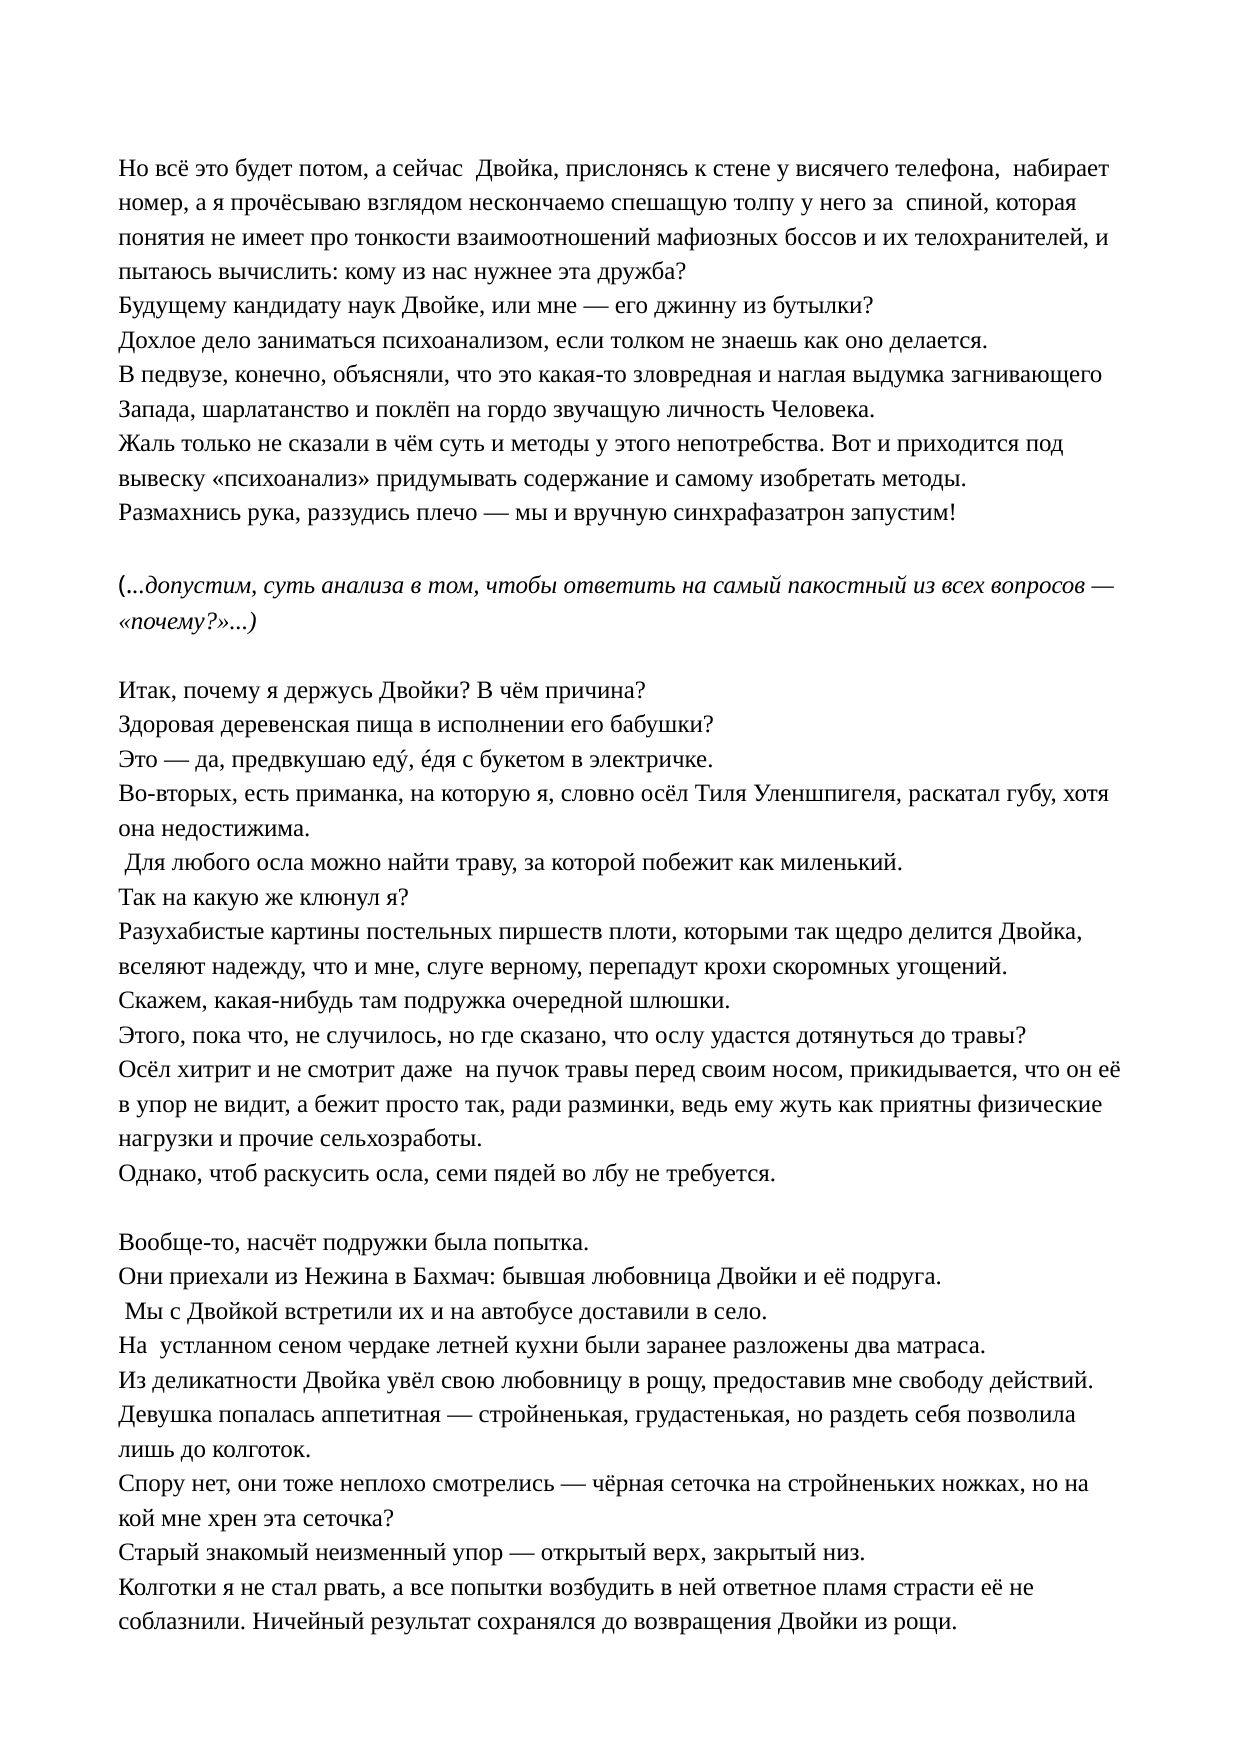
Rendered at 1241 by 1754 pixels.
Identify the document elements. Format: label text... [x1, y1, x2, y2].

text Колготки я не стал рвать, а все попытки возбудить в ней ответное пламя страсти её не соблазнили. Ничейный результат сохранялся до возвращения Двойки из рощи. [118, 1572, 1122, 1635]
text На устланном сеном чердаке летней кухни были заранее разложены два матраса. [118, 1330, 1122, 1359]
text Из деликатности Двойка увёл свою любовницу в рощу, предоставив мне свободу действий. [118, 1365, 1122, 1393]
text Здоровая деревенская пища в исполнении его бабушки? [118, 709, 1122, 738]
text Старый знакомый неизменный упор — открытый верх, закрытый низ. [118, 1537, 1122, 1566]
text Будущему кандидату наук Двойке, или мне — его джинну из бутылки? [118, 291, 1122, 319]
text Размахнись рука, раззудись плечо — мы и вручную синхрафазатрон запустим! [118, 497, 1122, 526]
text Скажем, какая-нибудь там подружка очередной шлюшки. [118, 985, 1122, 1014]
text Так на какую же клюнул я? [118, 882, 1122, 911]
text Во-вторых, есть приманка, на которую я, словно осёл Тиля Уленшпигеля, раскатал губу, хотя она недостижима. [118, 778, 1122, 842]
text (...допустим, суть анализа в том, чтобы ответить на самый пакостный из всех вопросов — «почему?»...) [118, 566, 1122, 635]
text Спору нет, они тоже неплохо смотрелись — чёрная сеточка на стройненьких ножках, но на кой мне хрен эта сеточка? [118, 1468, 1122, 1531]
text Жаль только не сказали в чём суть и методы у этого непотребства. Вот и приходится под вывеску «психоанализ» придумывать содержание и самому изобретать методы. [118, 428, 1122, 492]
text Разухабистые картины постельных пиршеств плоти, которыми так щедро делится Двойка, вселяют надежду, что и мне, слуге верному, перепадут крохи скоромных угощений. [118, 916, 1122, 980]
text Мы с Двойкой встретили их и на автобусе доставили в село. [118, 1296, 1122, 1324]
text Это — да, предвкушаю едý, éдя с букетом в электричке. [118, 744, 1122, 773]
text Итак, почему я держусь Двойки? В чём причина? [118, 675, 1122, 704]
text Однако, чтоб раскусить осла, семи пядей во лбу не требуется. [118, 1158, 1122, 1187]
text Они приехали из Нежина в Бахмач: бывшая любовница Двойки и её подруга. [118, 1261, 1122, 1290]
text В педвузе, конечно, объясняли, что это какая-то зловредная и наглая выдумка загнивающего Запада, шарлатанство и поклёп на гордо звучащую личность Человека. [118, 359, 1122, 423]
text Осёл хитрит и не смотрит даже на пучок травы перед своим носом, прикидывается, что он её в упор не видит, а бежит просто так, ради разминки, ведь ему жуть как приятны физические нагрузки и прочие сельхозработы. [118, 1054, 1122, 1152]
text Девушка попалась аппетитная — стройненькая, грудастенькая, но раздеть себя позволила лишь до колготок. [118, 1399, 1122, 1462]
text Вообще-то, насчёт подружки была попытка. [118, 1227, 1122, 1256]
text Дохлое дело заниматься психоанализом, если толком не знаешь как оно делается. [118, 325, 1122, 354]
text Этого, пока что, не случилось, но где сказано, что ослу удастся дотянуться до травы? [118, 1020, 1122, 1049]
text Но всё это будет потом, а сейчас Двойка, прислонясь к стене у висячего телефона, набирает номер, а я прочёсываю взглядом нескончаемо спешащую толпу у него за спиной, которая понятия не имеет про тонкости взаимоотношений мафиозных боссов и их телохранителей, и пытаюсь вычислить: кому из нас нужнее эта дружба? [118, 153, 1122, 285]
text Для любого осла можно найти траву, за которой побежит как миленький. [118, 847, 1122, 876]
